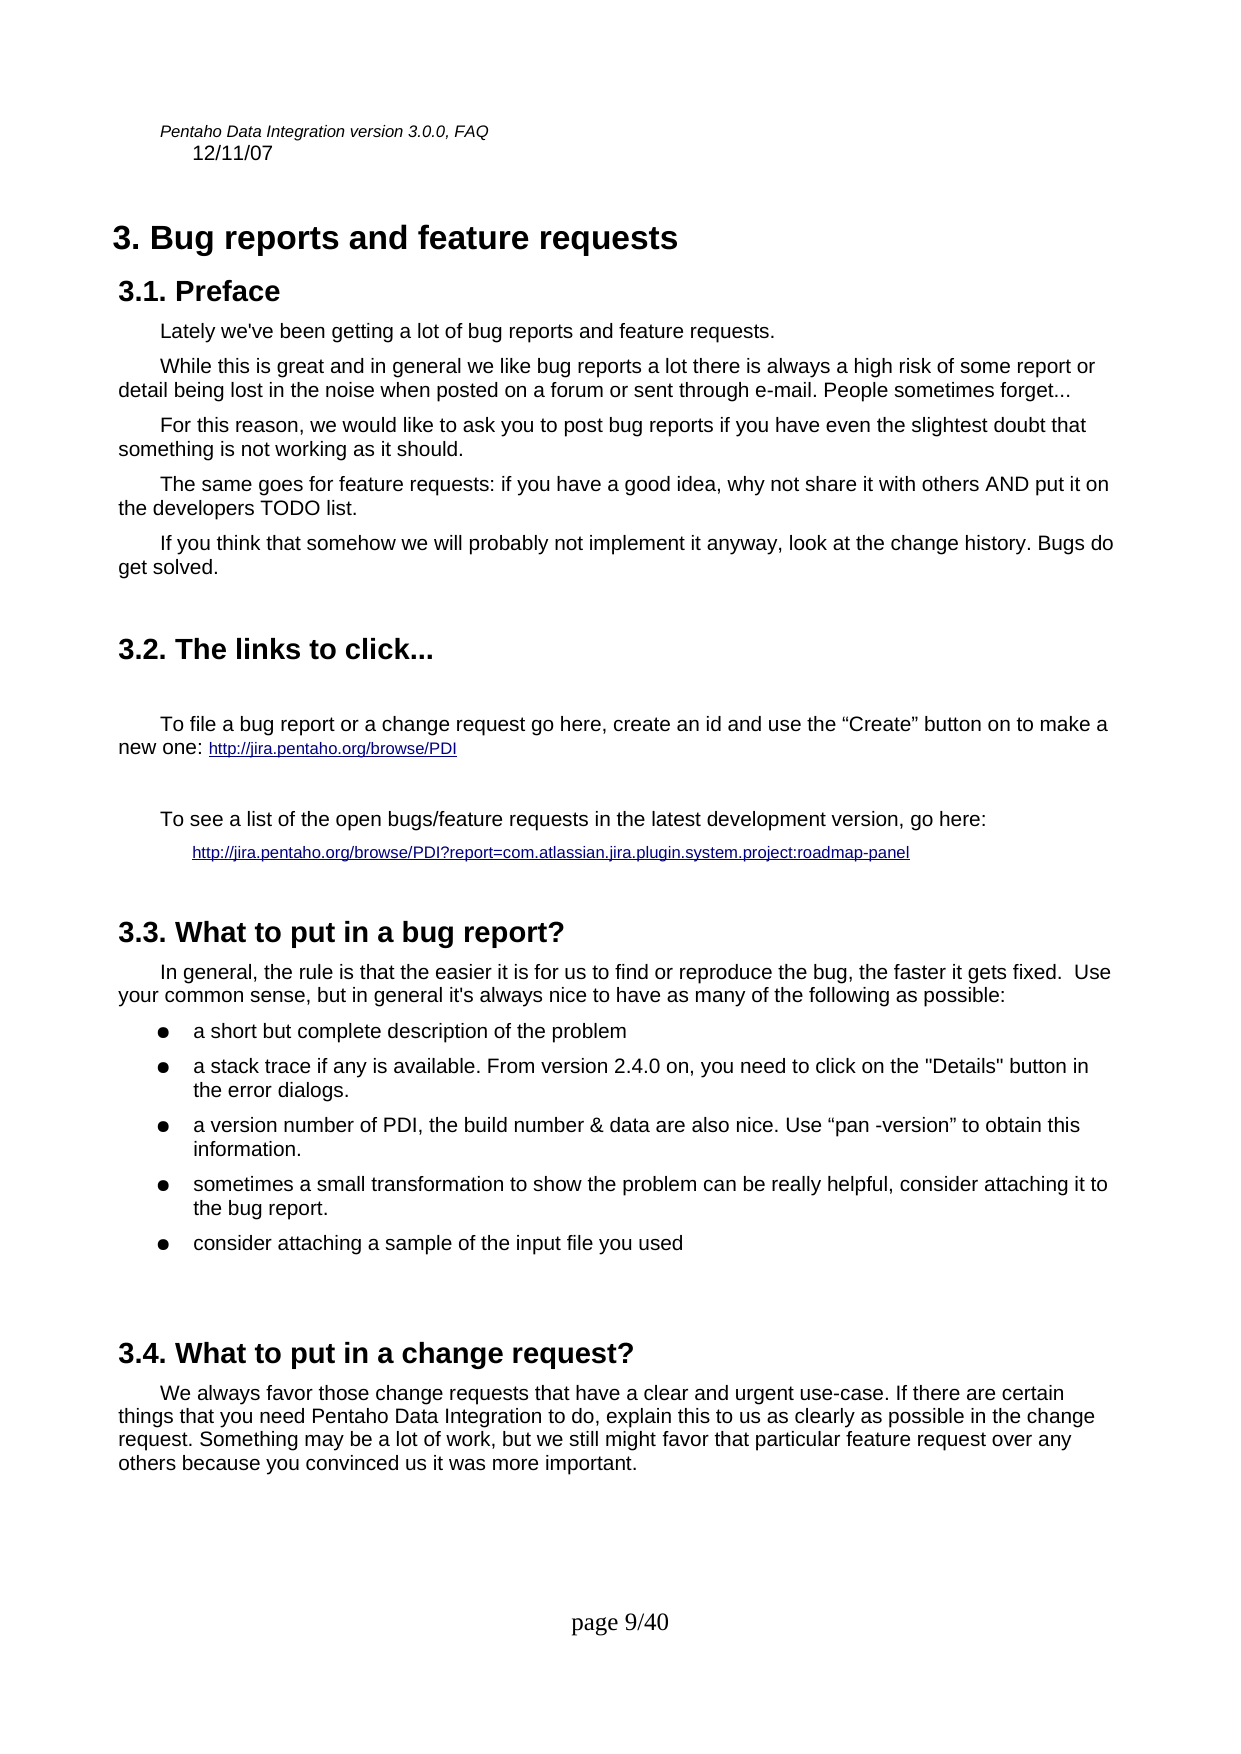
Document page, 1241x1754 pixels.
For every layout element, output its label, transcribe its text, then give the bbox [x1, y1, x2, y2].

list consider attaching a sample of the input file you used [156, 1232, 1122, 1255]
text http://jira.pentaho.org/browse/PDI?report=com.atlassian.jira.plugin.system.project:roadmap-panel [118, 843, 1122, 862]
subtitle Bug reports and feature requests [118, 219, 1122, 257]
subtitle What to put in a change request? [118, 1337, 1122, 1369]
text The same goes for feature requests: if you have a good idea, why not share it with others AND put it on the developers TODO list. [118, 473, 1122, 519]
text While this is great and in general we like bug reports a lot there is always a high risk of some report or detail being lost in the noise when posted on a forum or sent through e-mail. People sometimes forget... [118, 355, 1122, 402]
text For this reason, we would like to ask you to post bug reports if you have even the slightest doubt that something is not working as it should. [118, 414, 1122, 461]
subtitle What to put in a bug report? [118, 916, 1122, 948]
text In general, the rule is that the easier it is for us to find or reproduce the bug, the faster it gets fixed. Use your common sense, but in general it's always nice to have as many of the following as possible: [118, 960, 1122, 1007]
list a stack trace if any is available. From version 2.4.0 on, you need to click on the "Details" button in the error dialogs. [156, 1055, 1122, 1101]
text To see a list of the open bugs/feature requests in the latest development version, go here: [118, 807, 1122, 831]
list a short but complete description of the problem [156, 1019, 1122, 1042]
list sometimes a small transformation to show the problem can be really helpful, consider attaching it to the bug report. [156, 1173, 1122, 1219]
text To file a bug report or a change request go here, create an id and use the “Create” button on to make a new one: http://jira.pentaho.org/browse/PDI [118, 713, 1122, 759]
text If you think that somehow we will probably not implement it anyway, look at the change history. Bugs do get solved. [118, 532, 1122, 578]
subtitle The links to click... [118, 633, 1122, 665]
subtitle Preface [118, 275, 1122, 308]
text Lately we've been getting a lot of bug reports and feature requests. [118, 319, 1122, 343]
text We always favor those change requests that have a clear and urgent use-case. If there are certain things that you need Pentaho Data Integration to do, explain this to us as clearly as possible in the change request. Something may be a lot of work, but we still might favor that particular feature request over any others because you convinced us it was more important. [118, 1381, 1122, 1474]
list a version number of PDI, the build number & data are also nice. Use “pan -version” to obtain this information. [156, 1114, 1122, 1160]
